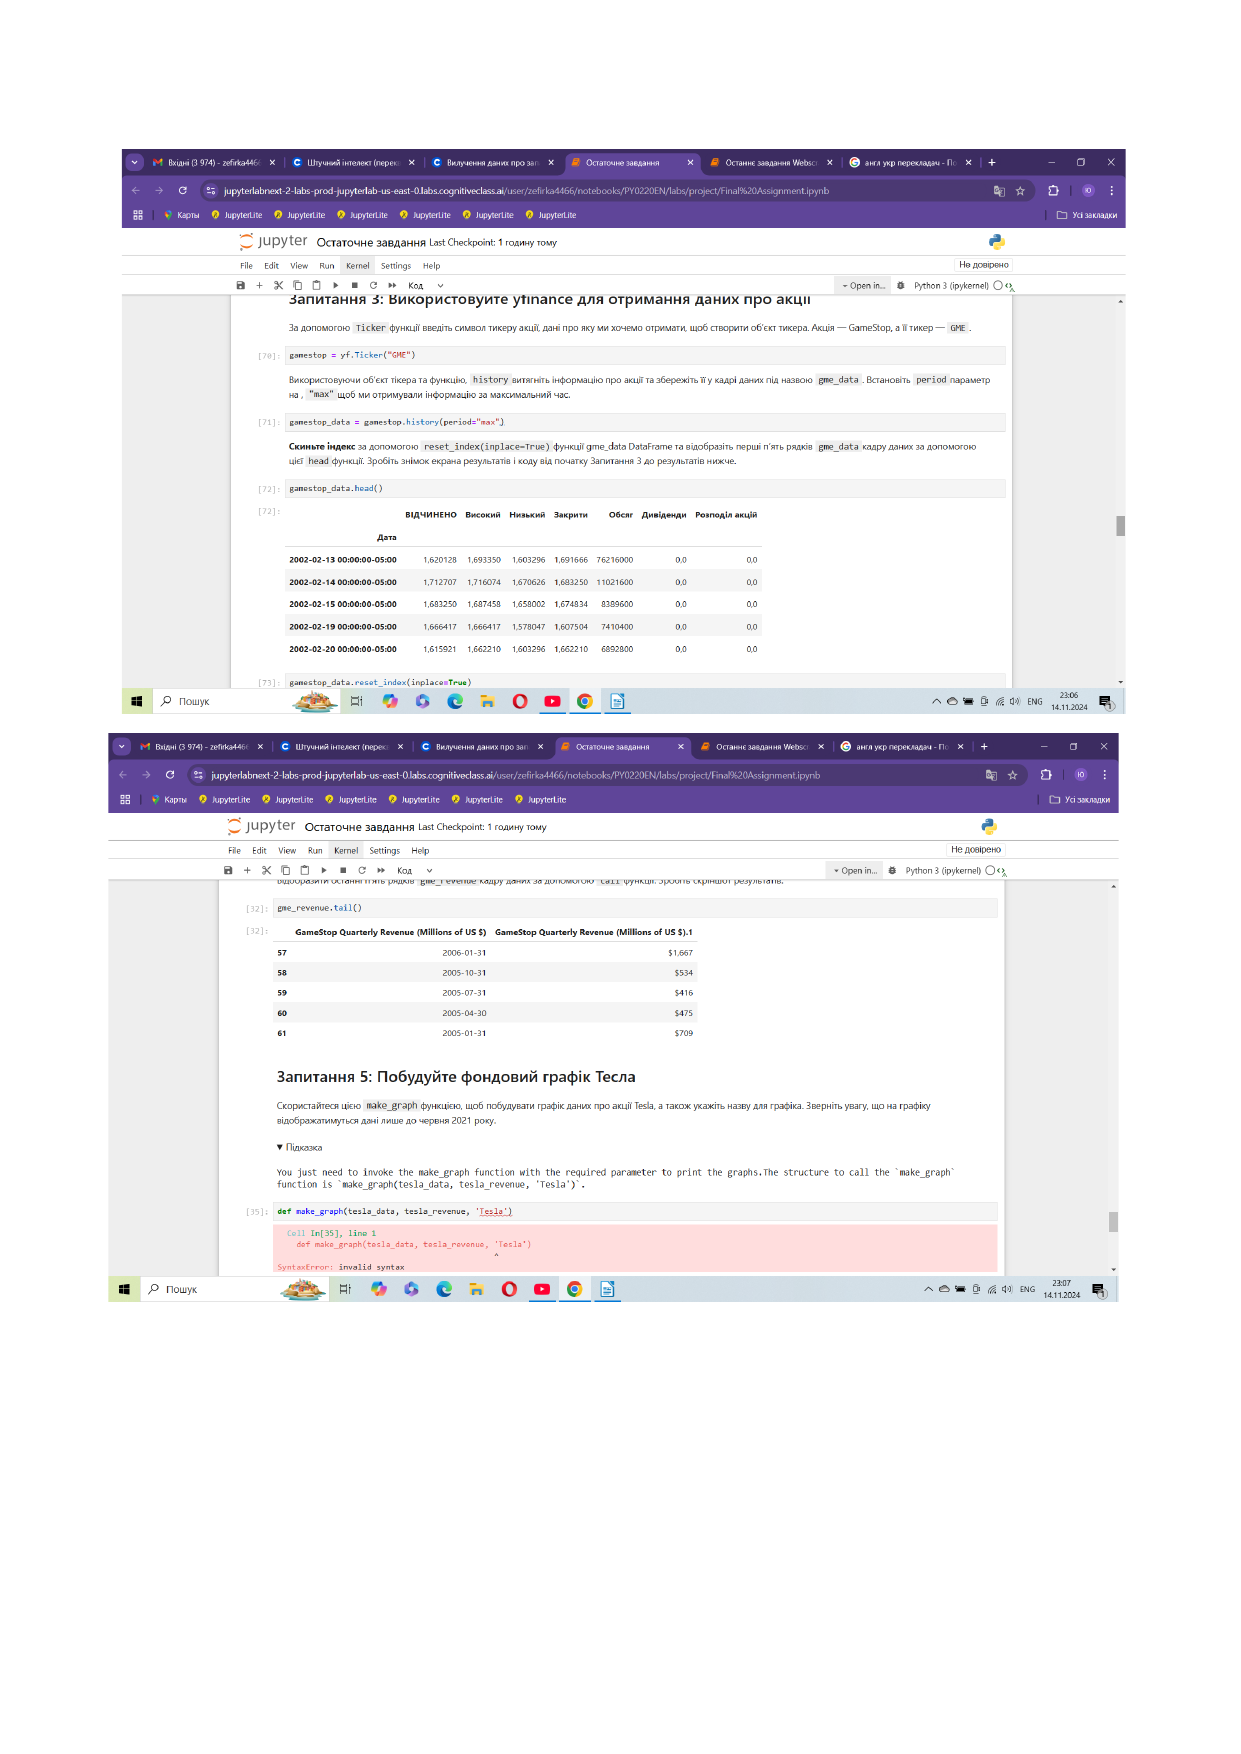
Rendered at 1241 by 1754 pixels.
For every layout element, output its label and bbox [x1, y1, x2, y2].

picture [108, 733, 1119, 1302]
picture [121, 149, 1126, 714]
